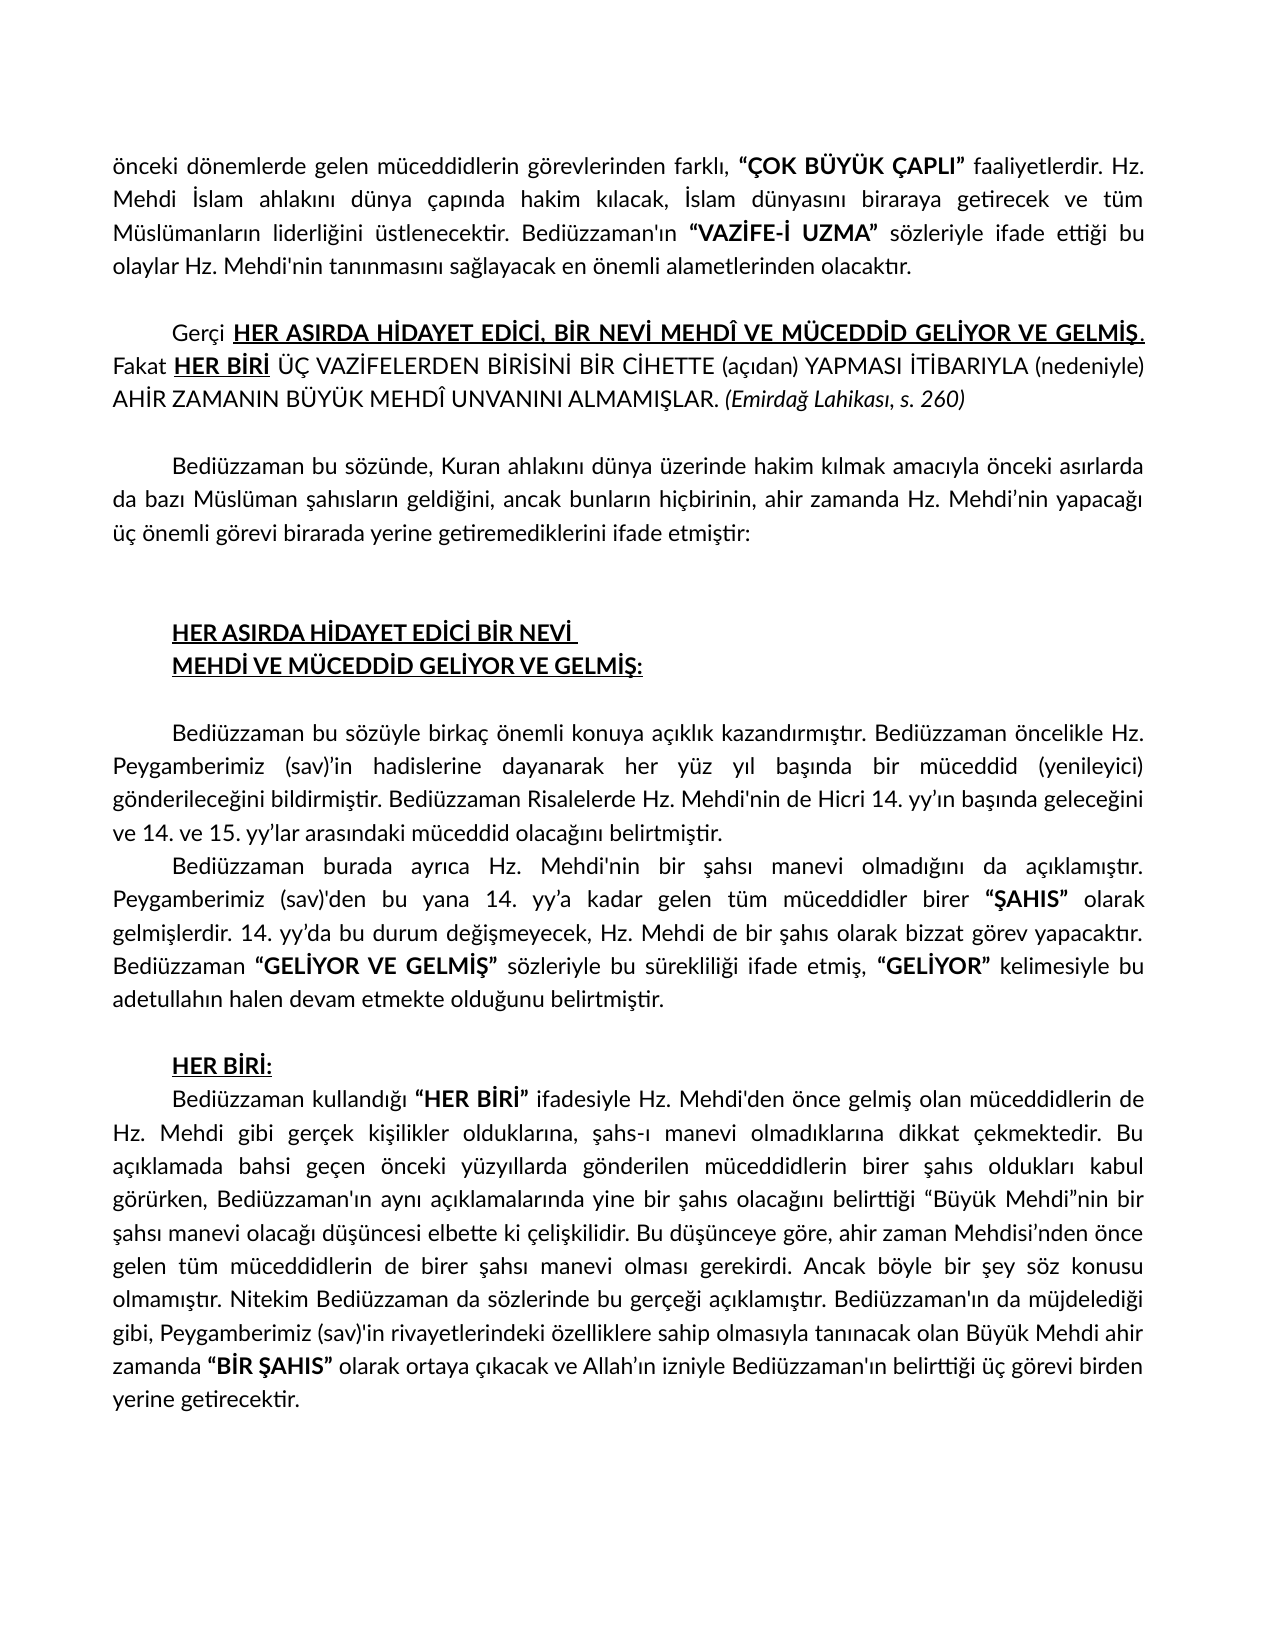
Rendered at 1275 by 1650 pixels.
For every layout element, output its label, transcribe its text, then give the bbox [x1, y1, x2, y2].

text Bediüzzaman bu sözünde, Kuran ahlakını dünya üzerinde hakim kılmak amacıyla önceki asırlarda da bazı Müslüman şahısların geldiğini, ancak bunların hiçbirinin, ahir zamanda Hz. Mehdi’nin yapacağı üç önemli görevi birarada yerine getiremediklerini ifade etmiştir: [112, 448, 1145, 548]
text HER ASIRDA HİDAYET EDİCİ BİR NEVİ [112, 614, 1145, 648]
text Bediüzzaman bu sözüyle birkaç önemli konuya açıklık kazandırmıştır. Bediüzzaman öncelikle Hz. Peygamberimiz (sav)’in hadislerine dayanarak her yüz yıl başında bir müceddid (yenileyici) gönderileceğini bildirmiştir. Bediüzzaman Risalelerde Hz. Mehdi'nin de Hicri 14. yy’ın başında geleceğini ve 14. ve 15. yy’lar arasındaki müceddid olacağını belirtmiştir. [112, 714, 1145, 848]
text Bediüzzaman kullandığı “HER BİRİ” ifadesiyle Hz. Mehdi'den önce gelmiş olan müceddidlerin de Hz. Mehdi gibi gerçek kişilikler olduklarına, şahs-ı manevi olmadıklarına dikkat çekmektedir. Bu açıklamada bahsi geçen önceki yüzyıllarda gönderilen müceddidlerin birer şahıs oldukları kabul görürken, Bediüzzaman'ın aynı açıklamalarında yine bir şahıs olacağını belirttiği “Büyük Mehdi”nin bir şahsı manevi olacağı düşüncesi elbette ki çelişkilidir. Bu düşünceye göre, ahir zaman Mehdisi’nden önce gelen tüm müceddidlerin de birer şahsı manevi olması gerekirdi. Ancak böyle bir şey söz konusu olmamıştır. Nitekim Bediüzzaman da sözlerinde bu gerçeği açıklamıştır. Bediüzzaman'ın da müjdelediği gibi, Peygamberimiz (sav)'in rivayetlerindeki özelliklere sahip olmasıyla tanınacak olan Büyük Mehdi ahir zamanda “BİR ŞAHIS” olarak ortaya çıkacak ve Allah’ın izniyle Bediüzzaman'ın belirttiği üç görevi birden yerine getirecektir. [112, 1081, 1145, 1414]
text önceki dönemlerde gelen müceddidlerin görevlerinden farklı, “ÇOK BÜYÜK ÇAPLI” faaliyetlerdir. Hz. Mehdi İslam ahlakını dünya çapında hakim kılacak, İslam dünyasını biraraya getirecek ve tüm Müslümanların liderliğini üstlenecektir. Bediüzzaman'ın “VAZİFE-İ UZMA” sözleriyle ifade ettiği bu olaylar Hz. Mehdi'nin tanınmasını sağlayacak en önemli alametlerinden olacaktır. [112, 148, 1145, 281]
text Bediüzzaman burada ayrıca Hz. Mehdi'nin bir şahsı manevi olmadığını da açıklamıştır. Peygamberimiz (sav)'den bu yana 14. yy’a kadar gelen tüm müceddidler birer “ŞAHIS” olarak gelmişlerdir. 14. yy’da bu durum değişmeyecek, Hz. Mehdi de bir şahıs olarak bizzat görev yapacaktır. Bediüzzaman “GELİYOR VE GELMİŞ” sözleriyle bu sürekliliği ifade etmiş, “GELİYOR” kelimesiyle bu adetullahın halen devam etmekte olduğunu belirtmiştir. [112, 848, 1145, 1014]
text MEHDİ VE MÜCEDDİD GELİYOR VE GELMİŞ: [112, 648, 1145, 681]
text Gerçi HER ASIRDA HİDAYET EDİCİ, BİR NEVİ MEHDÎ VE MÜCEDDİD GELİYOR VE GELMİŞ. Fakat HER BİRİ ÜÇ VAZİFELERDEN BİRİSİNİ BİR CİHETTE (açıdan) YAPMASI İTİBARIYLA (nedeniyle) AHİR ZAMANIN BÜYÜK MEHDÎ UNVANINI ALMAMIŞLAR. (Emirdağ Lahikası, s. 260) [112, 314, 1145, 414]
text HER BİRİ: [112, 1048, 1145, 1081]
